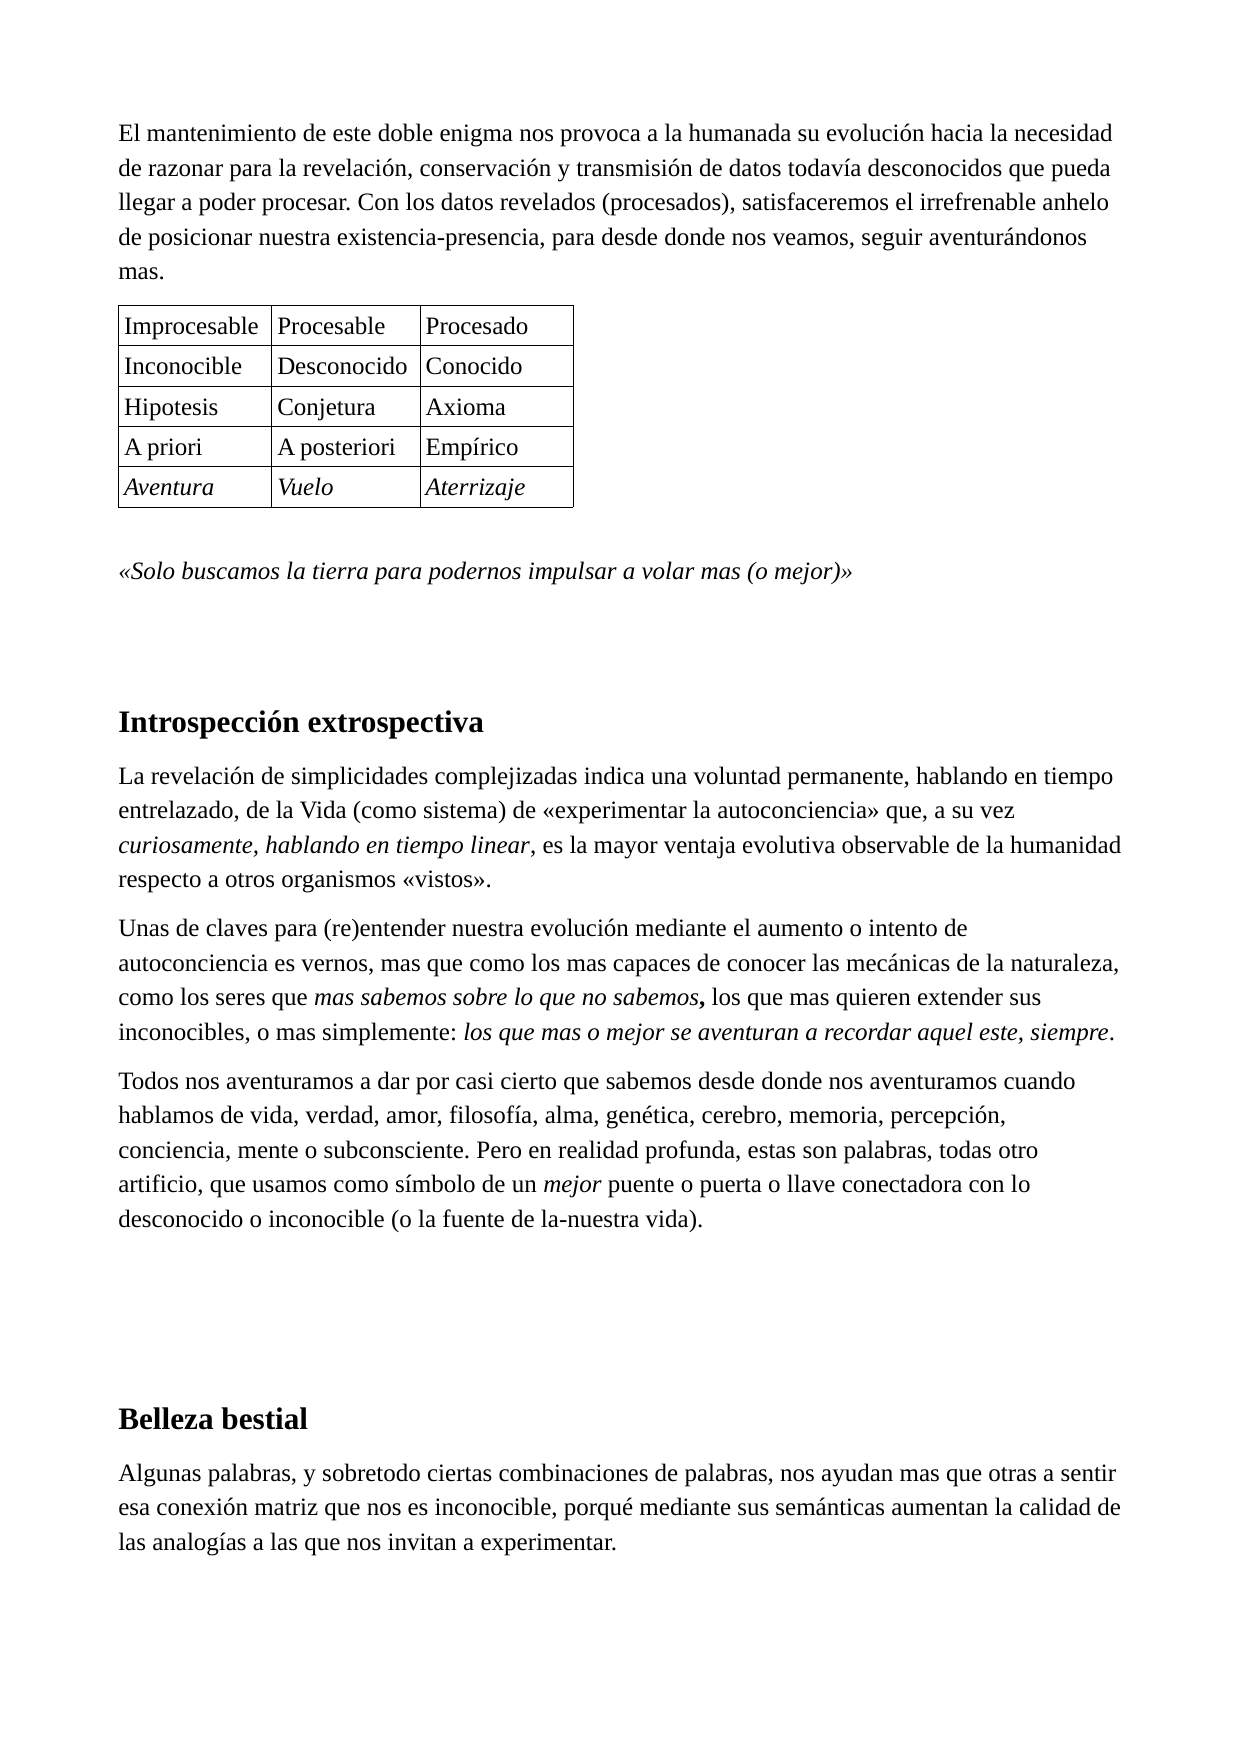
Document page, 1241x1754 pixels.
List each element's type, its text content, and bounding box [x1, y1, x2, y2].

table_header Procesado [421, 306, 573, 345]
text Todos nos aventuramos a dar por casi cierto que sabemos desde donde nos aventuramos cuando hablamos de vida, verdad, amor, filosofía, alma, genética, cerebro, memoria, percepción, conciencia, mente o subconsciente. Pero en realidad profunda, estas son palabras, todas otro artificio, que usamos como símbolo de un mejor puente o puerta o llave conectadora con lo desconocido o inconocible (o la fuente de la-nuestra vida). [118, 1066, 1122, 1232]
text Unas de claves para (re)entender nuestra evolución mediante el aumento o intento de autoconciencia es vernos, mas que como los mas capaces de conocer las mecánicas de la naturaleza, como los seres que mas sabemos sobre lo que no sabemos, los que mas quieren extender sus inconocibles, o mas simplemente: los que mas o mejor se aventuran a recordar aquel este, siempre. [118, 913, 1122, 1045]
table_cell Aventura [119, 467, 271, 507]
table_cell Conocido [421, 346, 573, 386]
table_cell Aterrizaje [421, 467, 573, 507]
table_cell Conjetura [272, 387, 420, 426]
table_cell Inconocible [119, 346, 271, 386]
text La revelación de simplicidades complejizadas indica una voluntad permanente, hablando en tiempo entrelazado, de la Vida (como sistema) de «experimentar la autoconciencia» que, a su vez curiosamente, hablando en tiempo linear, es la mayor ventaja evolutiva observable de la humanidad respecto a otros organismos «vistos». [118, 761, 1122, 893]
table_header Improcesable [119, 306, 271, 345]
table_cell A priori [119, 427, 271, 466]
text Algunas palabras, y sobretodo ciertas combinaciones de palabras, nos ayudan mas que otras a sentir esa conexión matriz que nos es inconocible, porqué mediante sus semánticas aumentan la calidad de las analogías a las que nos invitan a experimentar. [118, 1458, 1122, 1555]
text «Solo buscamos la tierra para podernos impulsar a volar mas (o mejor)» [118, 556, 1122, 584]
table_cell Vuelo [272, 467, 420, 507]
text Belleza bestial [118, 1400, 1122, 1436]
table_cell Hipotesis [119, 387, 271, 426]
table_header Procesable [272, 306, 420, 345]
text Introspección extrospectiva [118, 703, 1122, 739]
table_cell Axioma [421, 387, 573, 426]
table_cell Empírico [421, 427, 573, 466]
table_cell Desconocido [272, 346, 420, 386]
text El mantenimiento de este doble enigma nos provoca a la humanada su evolución hacia la necesidad de razonar para la revelación, conservación y transmisión de datos todavía desconocidos que pueda llegar a poder procesar. Con los datos revelados (procesados), satisfaceremos el irrefrenable anhelo de posicionar nuestra existencia-presencia, para desde donde nos veamos, seguir aventurándonos mas. [118, 118, 1122, 285]
table_cell A posteriori [272, 427, 420, 466]
